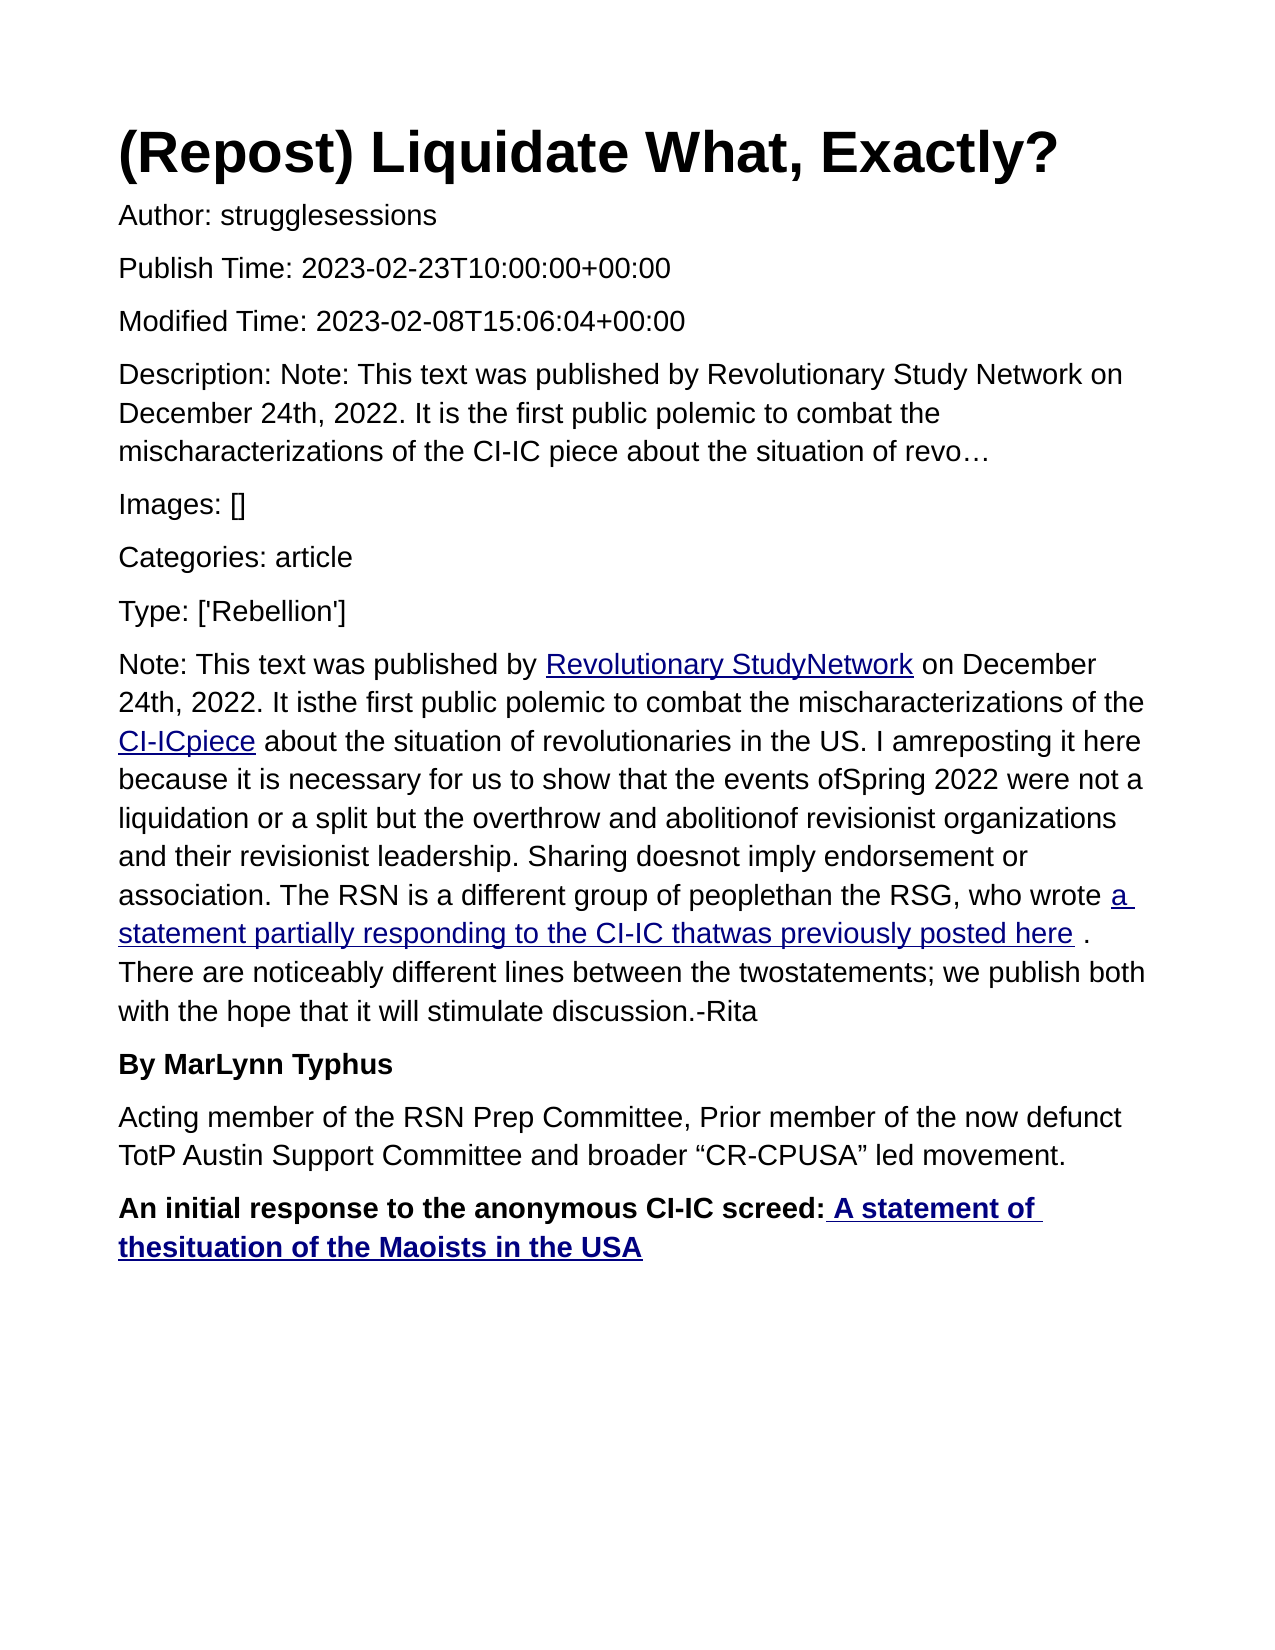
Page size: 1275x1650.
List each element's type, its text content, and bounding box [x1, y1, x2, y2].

text Description: Note: This text was published by Revolutionary Study Network on December 24th, 2022. It is the first public polemic to combat the mischaracterizations of the CI-IC piece about the situation of revo… [118, 357, 1157, 468]
text Categories: article [118, 540, 1157, 574]
text An initial response to the anonymous CI-IC screed: A statement of thesituation of the Maoists in the USA [118, 1191, 1157, 1263]
subtitle (Repost) Liquidate What, Exactly? [118, 118, 1157, 185]
text Images: [] [118, 487, 1157, 521]
text Author: strugglesessions [118, 198, 1157, 231]
text Publish Time: 2023-02-23T10:00:00+00:00 [118, 251, 1157, 284]
text Type: ['Rebellion'] [118, 593, 1157, 627]
text By MarLynn Typhus [118, 1047, 1157, 1080]
text Note: This text was published by Revolutionary StudyNetwork on December 24th, 2022. It isthe first public polemic to combat the mischaracterizations of the CI-ICpiece about the situation of revolutionaries in the US. I amreposting it here because it is necessary for us to show that the events ofSpring 2022 were not a liquidation or a split but the overthrow and abolitionof revisionist organizations and their revisionist leadership. Sharing doesnot imply endorsement or association. The RSN is a different group of peoplethan the RSG, who wrote a statement partially responding to the CI-IC thatwas previously posted here . There are noticeably different lines between the twostatements; we publish both with the hope that it will stimulate discussion.-Rita [118, 647, 1157, 1027]
text Acting member of the RSN Prep Committee, Prior member of the now defunct TotP Austin Support Committee and broader “CR-CPUSA” led movement. [118, 1100, 1157, 1172]
text Modified Time: 2023-02-08T15:06:04+00:00 [118, 304, 1157, 337]
